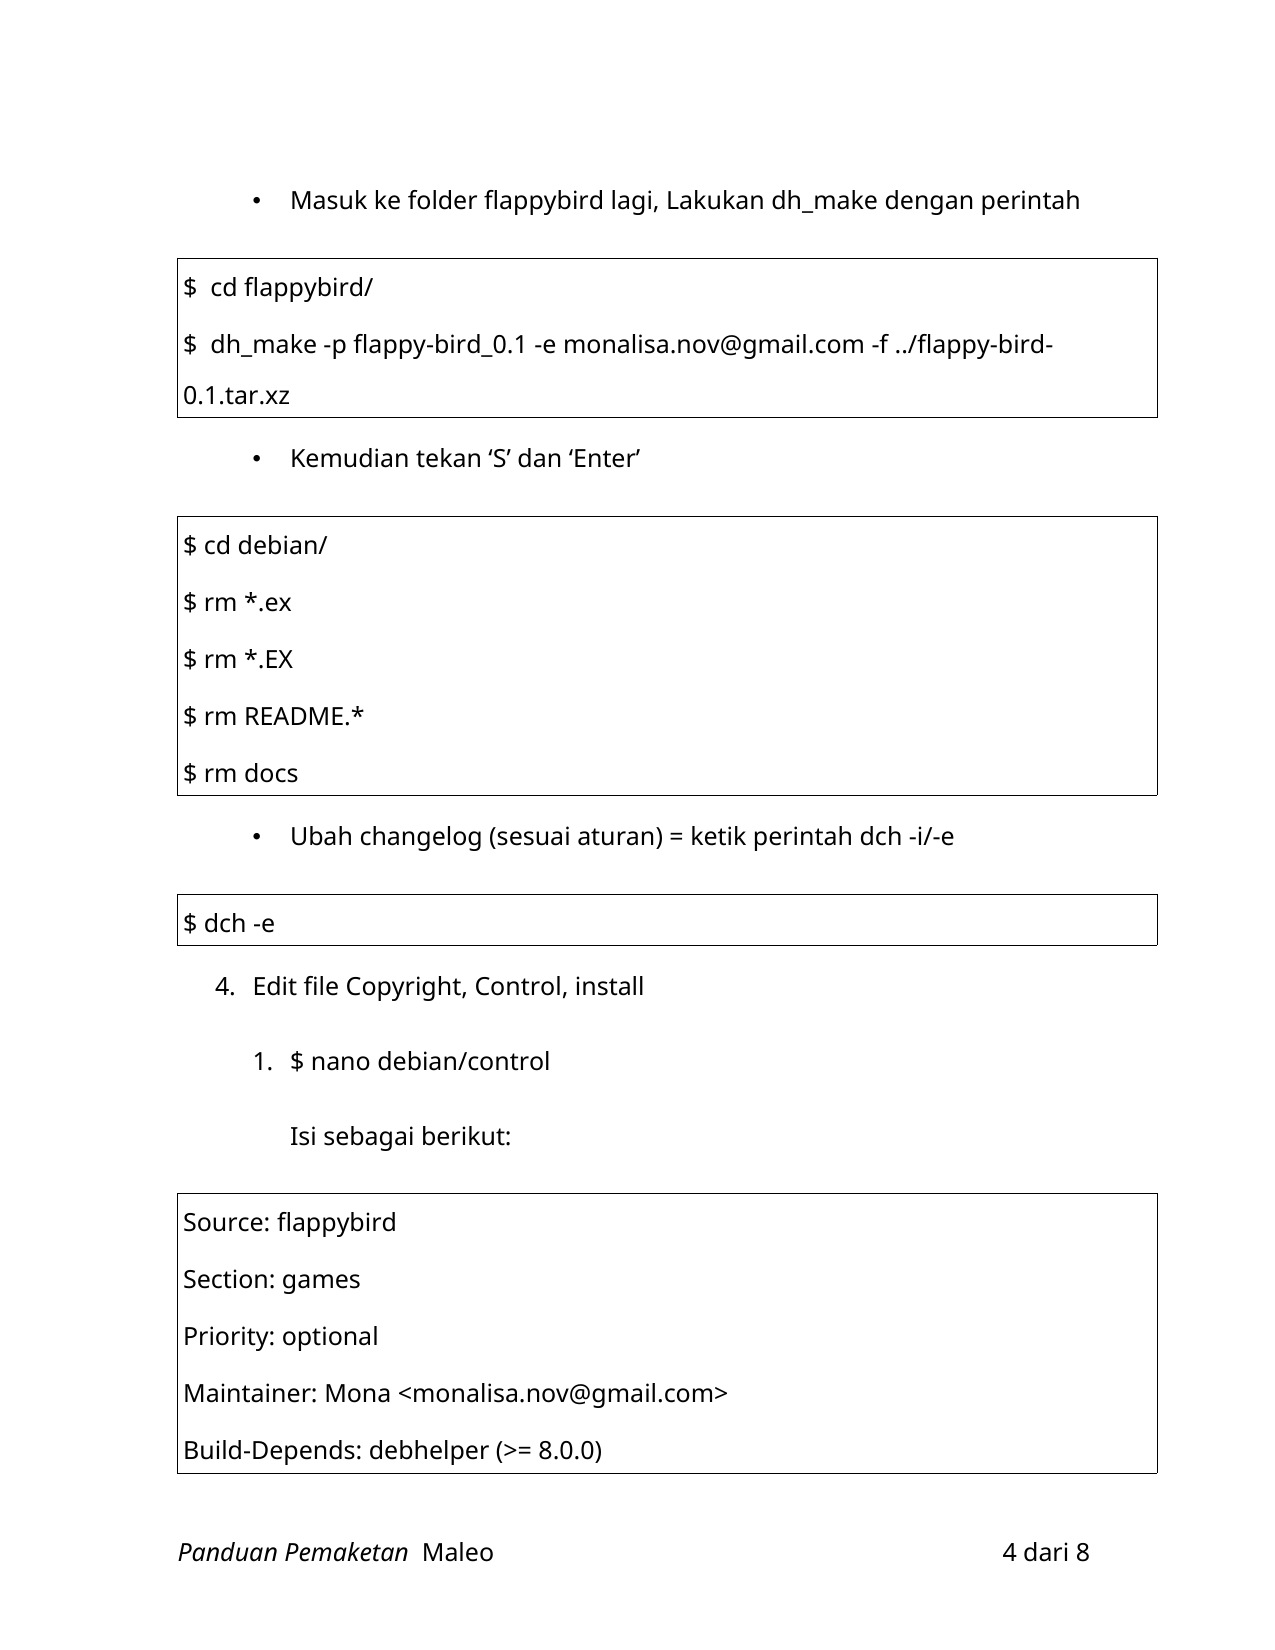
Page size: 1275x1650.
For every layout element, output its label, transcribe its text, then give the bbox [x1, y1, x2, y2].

list Isi sebagai berikut: [252, 1118, 1157, 1152]
list Masuk ke folder flappybird lagi, Lakukan dh_make dengan perintah [252, 183, 1157, 217]
table_header $ cd flappybird/ $ dh_make -p flappy-bird_0.1 -e monalisa.nov@gmail.com -f ../flappy-bird-0.1.tar.xz [178, 259, 1157, 417]
list Kemudian tekan ‘S’ dan ‘Enter’ [252, 441, 1157, 475]
list $ nano debian/control [252, 1044, 1157, 1078]
table_header Source: flappybird Section: games Priority: optional Maintainer: Mona <monalisa.nov@gmail.com> Build-Depends: debhelper (>= 8.0.0) [178, 1194, 1157, 1472]
list Edit file Copyright, Control, install [215, 969, 1157, 1003]
list Ubah changelog (sesuai aturan) = ketik perintah dch -i/-e [252, 819, 1157, 853]
table_header $ dch -e [178, 895, 1157, 945]
table_header $ cd debian/ $ rm *.ex $ rm *.EX $ rm README.* $ rm docs [178, 517, 1157, 795]
